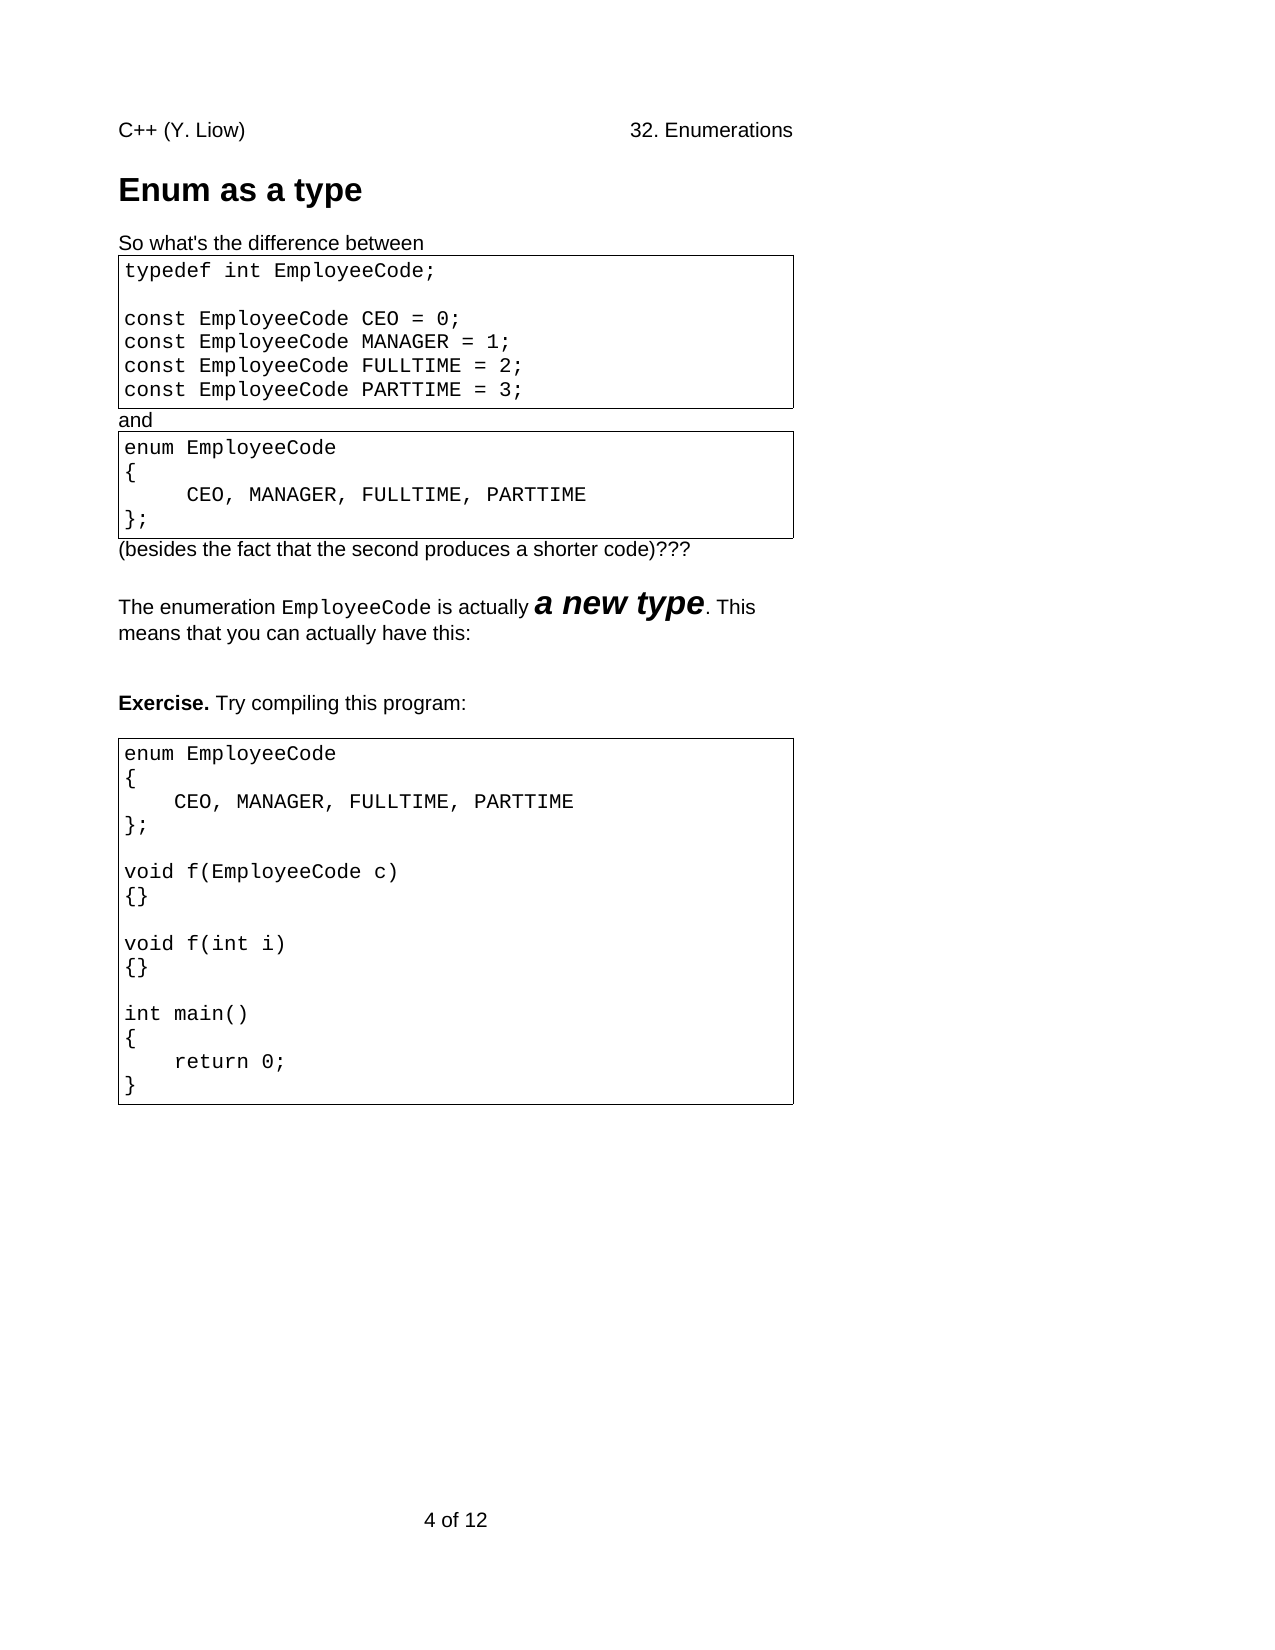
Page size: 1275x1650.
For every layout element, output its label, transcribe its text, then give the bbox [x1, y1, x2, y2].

text (besides the fact that the second produces a shorter code)??? [118, 539, 793, 561]
table_header enum EmployeeCode { CEO, MANAGER, FULLTIME, PARTTIME }; [119, 432, 793, 537]
text The enumeration EmployeeCode is actually a new type. This means that you can actually have this: [118, 584, 793, 644]
text So what's the difference between [118, 231, 793, 254]
text Exercise. Try compiling this program: [118, 691, 793, 714]
text and [118, 409, 793, 431]
text Enum as a type [118, 171, 793, 208]
table_header typedef int EmployeeCode; const EmployeeCode CEO = 0; const EmployeeCode MANAGER = 1; const EmployeeCode FULLTIME = 2; const EmployeeCode PARTTIME = 3; [119, 256, 793, 408]
table_header enum EmployeeCode { CEO, MANAGER, FULLTIME, PARTTIME }; void f(EmployeeCode c) {} void f(int i) {} int main() { return 0; } [119, 739, 793, 1104]
